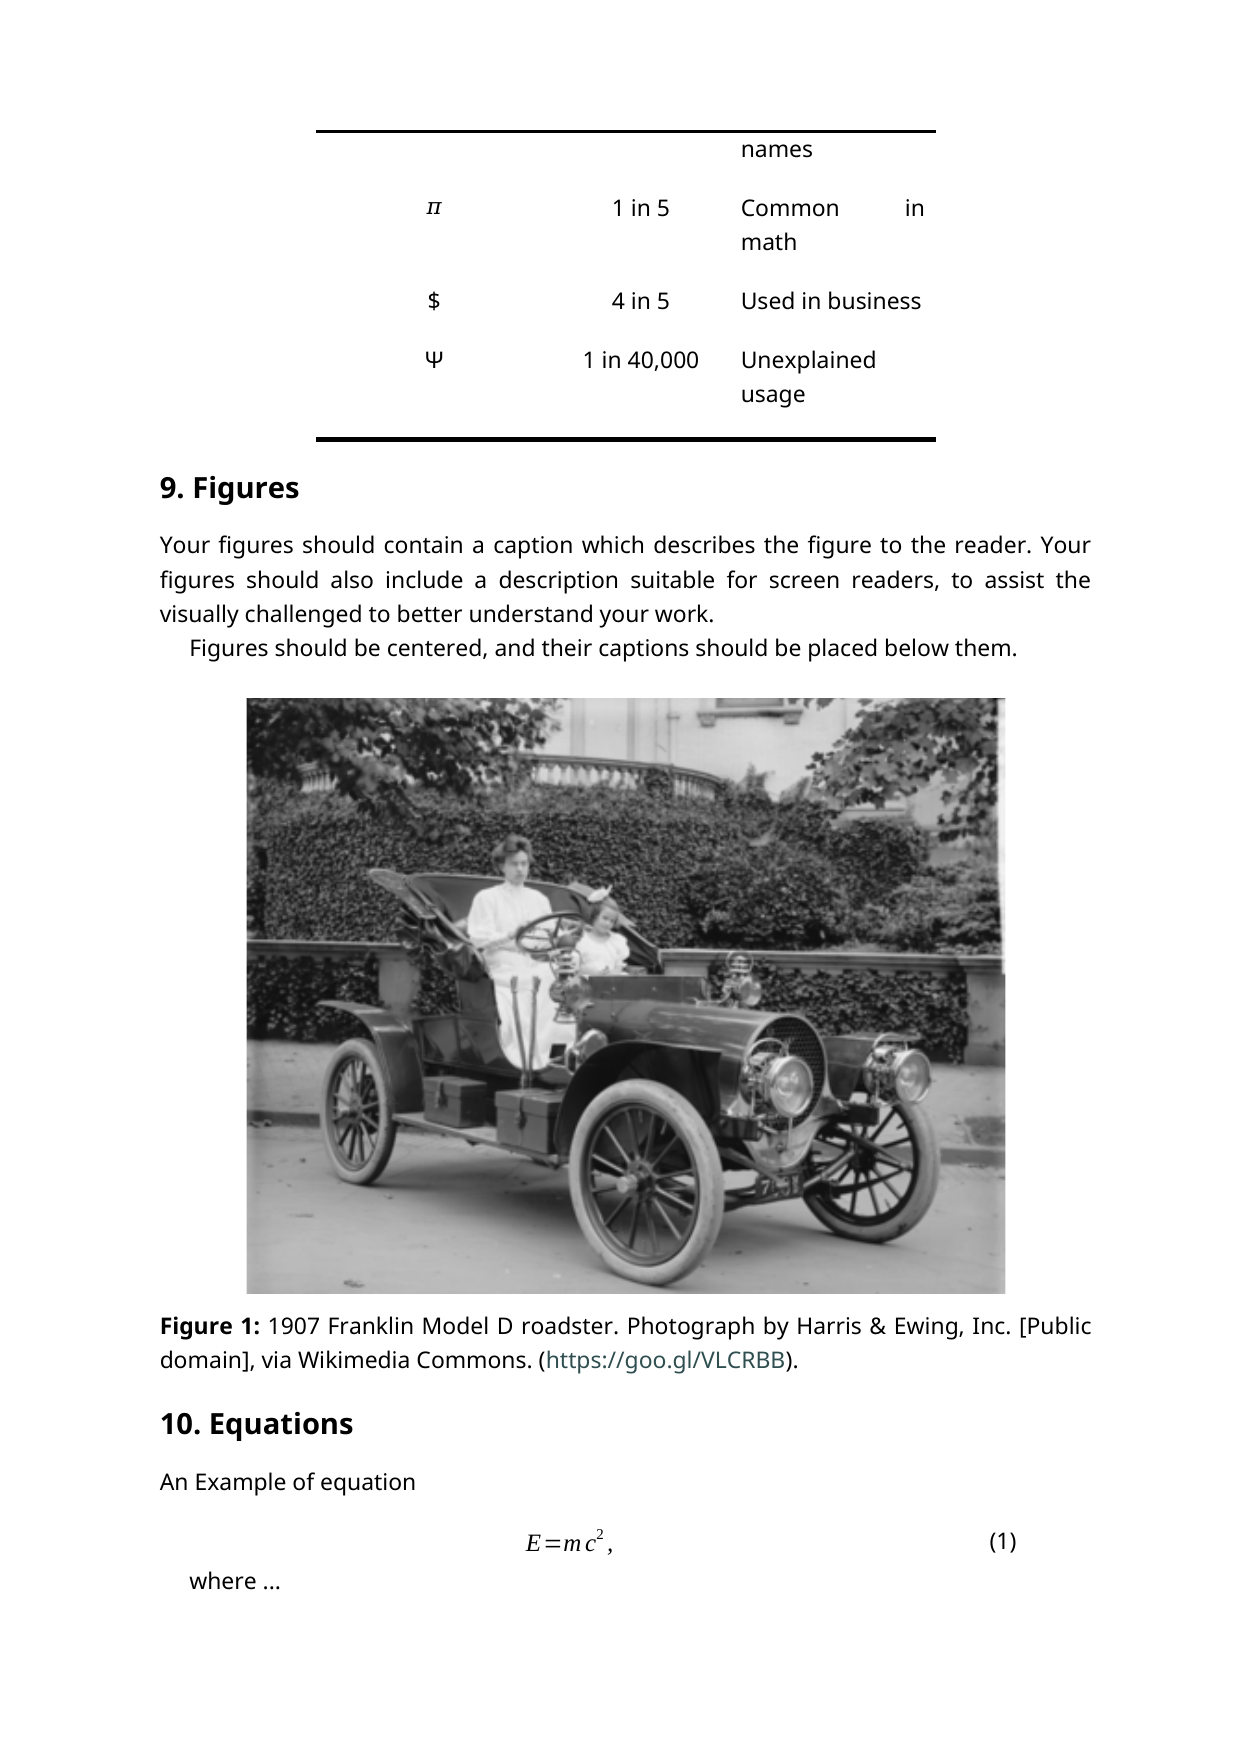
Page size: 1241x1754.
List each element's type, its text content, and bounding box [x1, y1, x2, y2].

table_cell [552, 133, 729, 192]
table_cell 1 in 5 [552, 192, 729, 285]
table_cell 1 in 40,000 [552, 344, 729, 437]
table_cell Used in business [729, 285, 936, 344]
subtitle Figures [159, 467, 1093, 507]
table_cell names [729, 133, 936, 192]
table_cell Unexplained usage [729, 344, 936, 437]
table_cell $ [316, 285, 552, 344]
subtitle Equations [159, 1403, 1093, 1443]
table_cell [316, 133, 552, 192]
table_header [160, 1525, 978, 1565]
text Figures should be centered, and their captions should be placed below them. [159, 632, 1093, 664]
picture [246, 698, 1006, 1294]
table_header (1) [978, 1525, 1045, 1565]
table_cell Ψ [316, 344, 552, 437]
table_cell Common in math [729, 192, 936, 285]
table_cell 4 in 5 [552, 285, 729, 344]
text Figure 1: 1907 Franklin Model D roadster. Photograph by Harris & Ewing, Inc. [Public domain], via Wikimedia Commons. (https://goo.gl/VLCRBB). [159, 1309, 1093, 1375]
table_cell 𝜋 [316, 192, 552, 285]
text Your figures should contain a caption which describes the figure to the reader. Your figures should also include a description suitable for screen readers, to assist the visually challenged to better understand your work. [159, 529, 1093, 629]
text where ... [159, 1565, 1093, 1596]
text An Example of equation [159, 1466, 1093, 1497]
